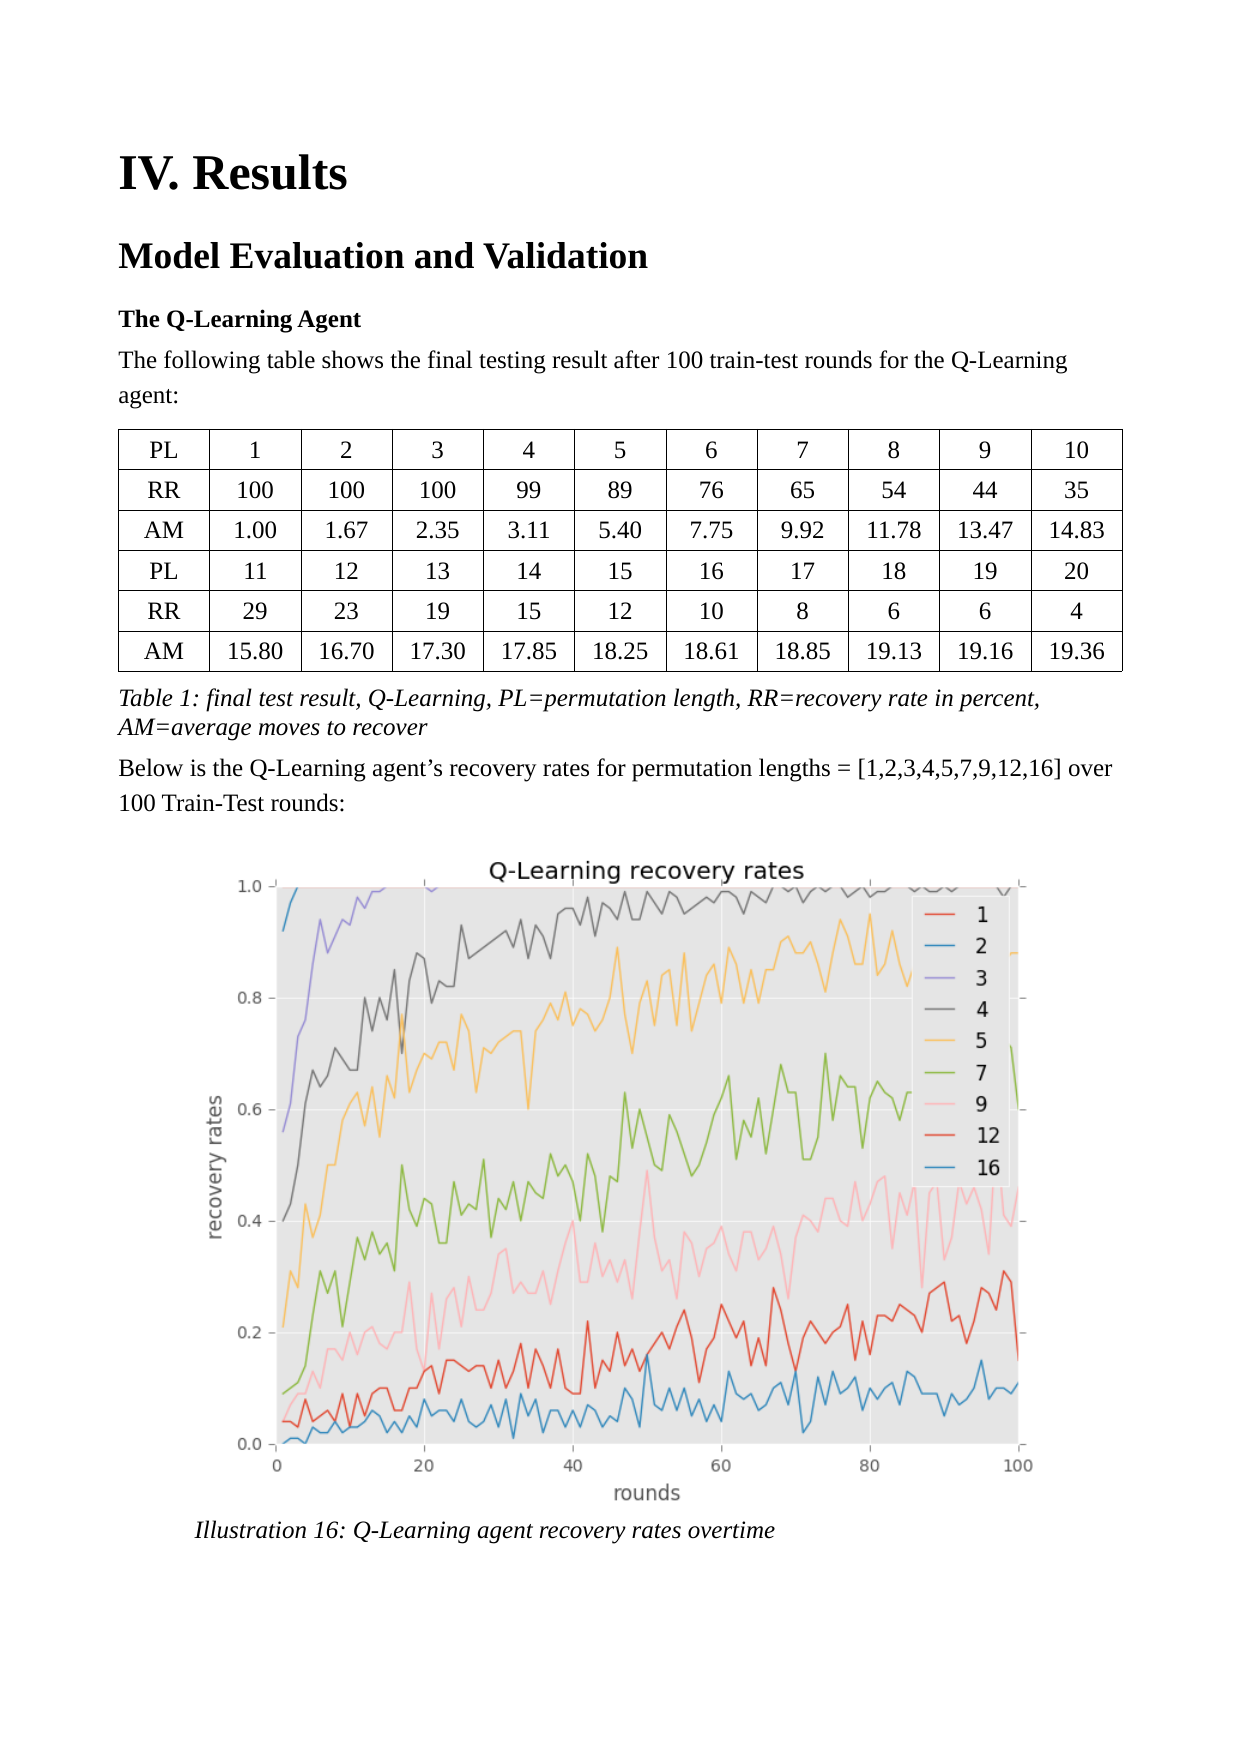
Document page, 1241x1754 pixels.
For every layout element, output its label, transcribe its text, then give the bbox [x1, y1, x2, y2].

table_cell 100 [210, 470, 301, 509]
table_header 1 [210, 430, 301, 469]
table_cell 16.70 [302, 632, 392, 671]
table_cell 14 [484, 551, 574, 590]
table_cell 15.80 [210, 632, 301, 671]
table_cell 12 [575, 591, 666, 631]
table_cell 19 [393, 591, 483, 631]
table_cell AM [119, 632, 209, 671]
table_cell 44 [940, 470, 1031, 509]
table_header 7 [758, 430, 848, 469]
table_cell 12 [302, 551, 392, 590]
table_cell 17.30 [393, 632, 483, 671]
table_cell 9.92 [758, 511, 848, 550]
table_header 3 [393, 430, 483, 469]
table_cell 11.78 [849, 511, 939, 550]
table_cell 65 [758, 470, 848, 509]
table_cell 15 [575, 551, 666, 590]
table_cell 2.35 [393, 511, 483, 550]
text Below is the Q-Learning agent’s recovery rates for permutation lengths = [1,2,3,4,5,7,9,12,16] over 100 Train-Test rounds: [118, 753, 1122, 817]
table_cell 3.11 [484, 511, 574, 550]
table_cell 4 [1032, 591, 1122, 631]
table_cell 99 [484, 470, 574, 509]
table_cell 6 [940, 591, 1031, 631]
table_cell 18.85 [758, 632, 848, 671]
table_cell 19.36 [1032, 632, 1122, 671]
table_header PL [119, 430, 209, 469]
table_cell 8 [758, 591, 848, 631]
table_cell 18.61 [667, 632, 757, 671]
table_cell 13 [393, 551, 483, 590]
table_cell 13.47 [940, 511, 1031, 550]
table_header 9 [940, 430, 1031, 469]
table_cell 18 [849, 551, 939, 590]
table_cell 7.75 [667, 511, 757, 550]
table_cell 5.40 [575, 511, 666, 550]
text Illustration 16: Q-Learning agent recovery rates overtime [194, 1516, 1046, 1544]
table_header 5 [575, 430, 666, 469]
table_cell 18.25 [575, 632, 666, 671]
subtitle The Q-Learning Agent [118, 304, 1122, 333]
table_cell 16 [667, 551, 757, 590]
table_cell 6 [849, 591, 939, 631]
table_cell AM [119, 511, 209, 550]
table_cell 23 [302, 591, 392, 631]
table_cell 1.00 [210, 511, 301, 550]
table_cell 29 [210, 591, 301, 631]
table_cell 10 [667, 591, 757, 631]
table_cell 54 [849, 470, 939, 509]
table_cell 89 [575, 470, 666, 509]
table_cell RR [119, 591, 209, 631]
table_cell 15 [484, 591, 574, 631]
table_cell 20 [1032, 551, 1122, 590]
table_header 4 [484, 430, 574, 469]
picture [194, 849, 1046, 1516]
table_cell 19 [940, 551, 1031, 590]
table_cell 1.67 [302, 511, 392, 550]
table_cell PL [119, 551, 209, 590]
table_header 2 [302, 430, 392, 469]
table_cell 19.13 [849, 632, 939, 671]
subtitle Model Evaluation and Validation [118, 234, 1122, 277]
table_cell 17 [758, 551, 848, 590]
table_cell 11 [210, 551, 301, 590]
table_header 8 [849, 430, 939, 469]
text The following table shows the final testing result after 100 train-test rounds for the Q-Learning agent: [118, 345, 1122, 409]
table_cell 14.83 [1032, 511, 1122, 550]
table_cell 100 [302, 470, 392, 509]
table_cell 100 [393, 470, 483, 509]
subtitle IV. Results [118, 143, 1122, 201]
table_cell RR [119, 470, 209, 509]
table_cell 17.85 [484, 632, 574, 671]
table_cell 76 [667, 470, 757, 509]
table_header 6 [667, 430, 757, 469]
table_cell 35 [1032, 470, 1122, 509]
table_cell 19.16 [940, 632, 1031, 671]
text Table 1: final test result, Q-Learning, PL=permutation length, RR=recovery rate in percent, AM=average moves to recover [118, 683, 1122, 741]
table_header 10 [1032, 430, 1122, 469]
